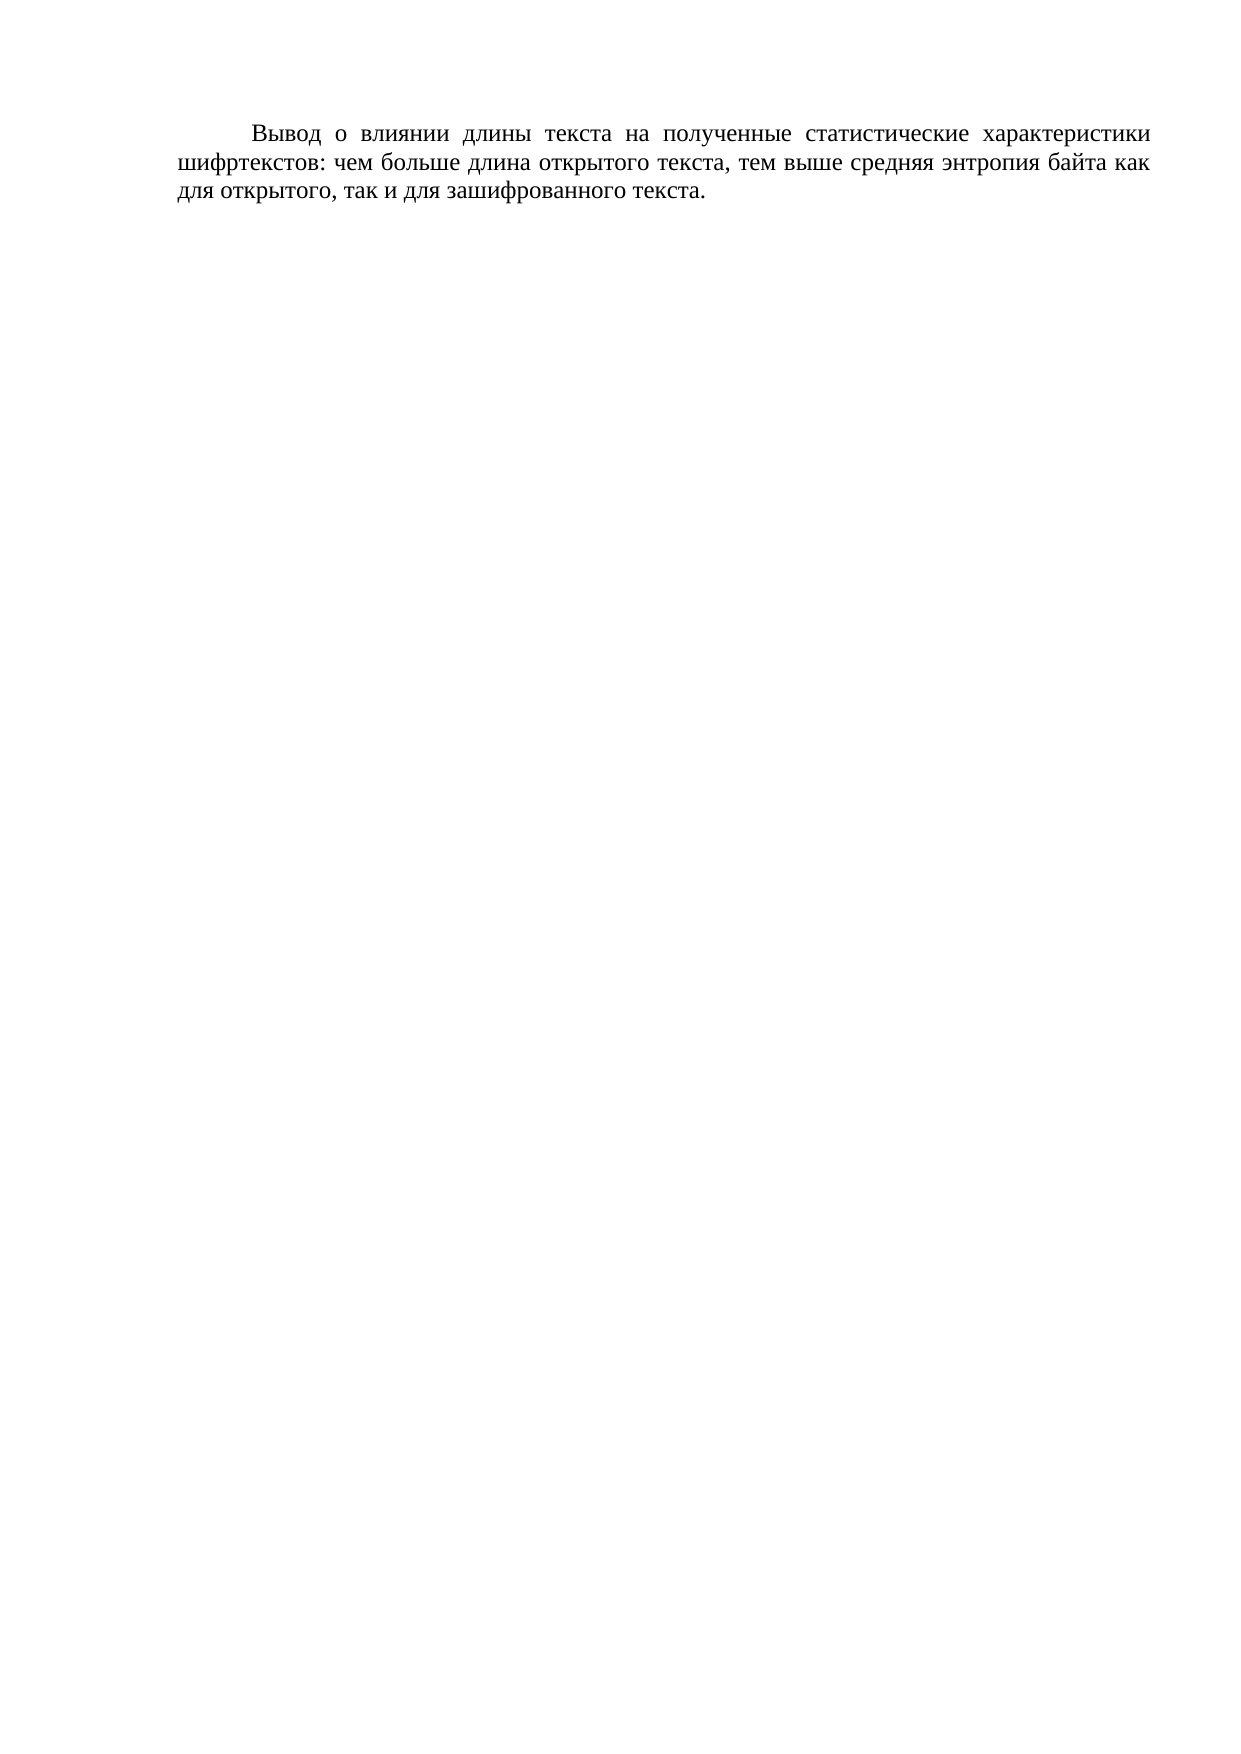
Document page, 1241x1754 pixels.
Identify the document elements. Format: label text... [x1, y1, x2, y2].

text Вывод о влиянии длины текста на полученные статистические характеристики шифртекстов: чем больше длина открытого текста, тем выше средняя энтропия байта как для открытого, так и для зашифрованного текста. [177, 118, 1152, 204]
